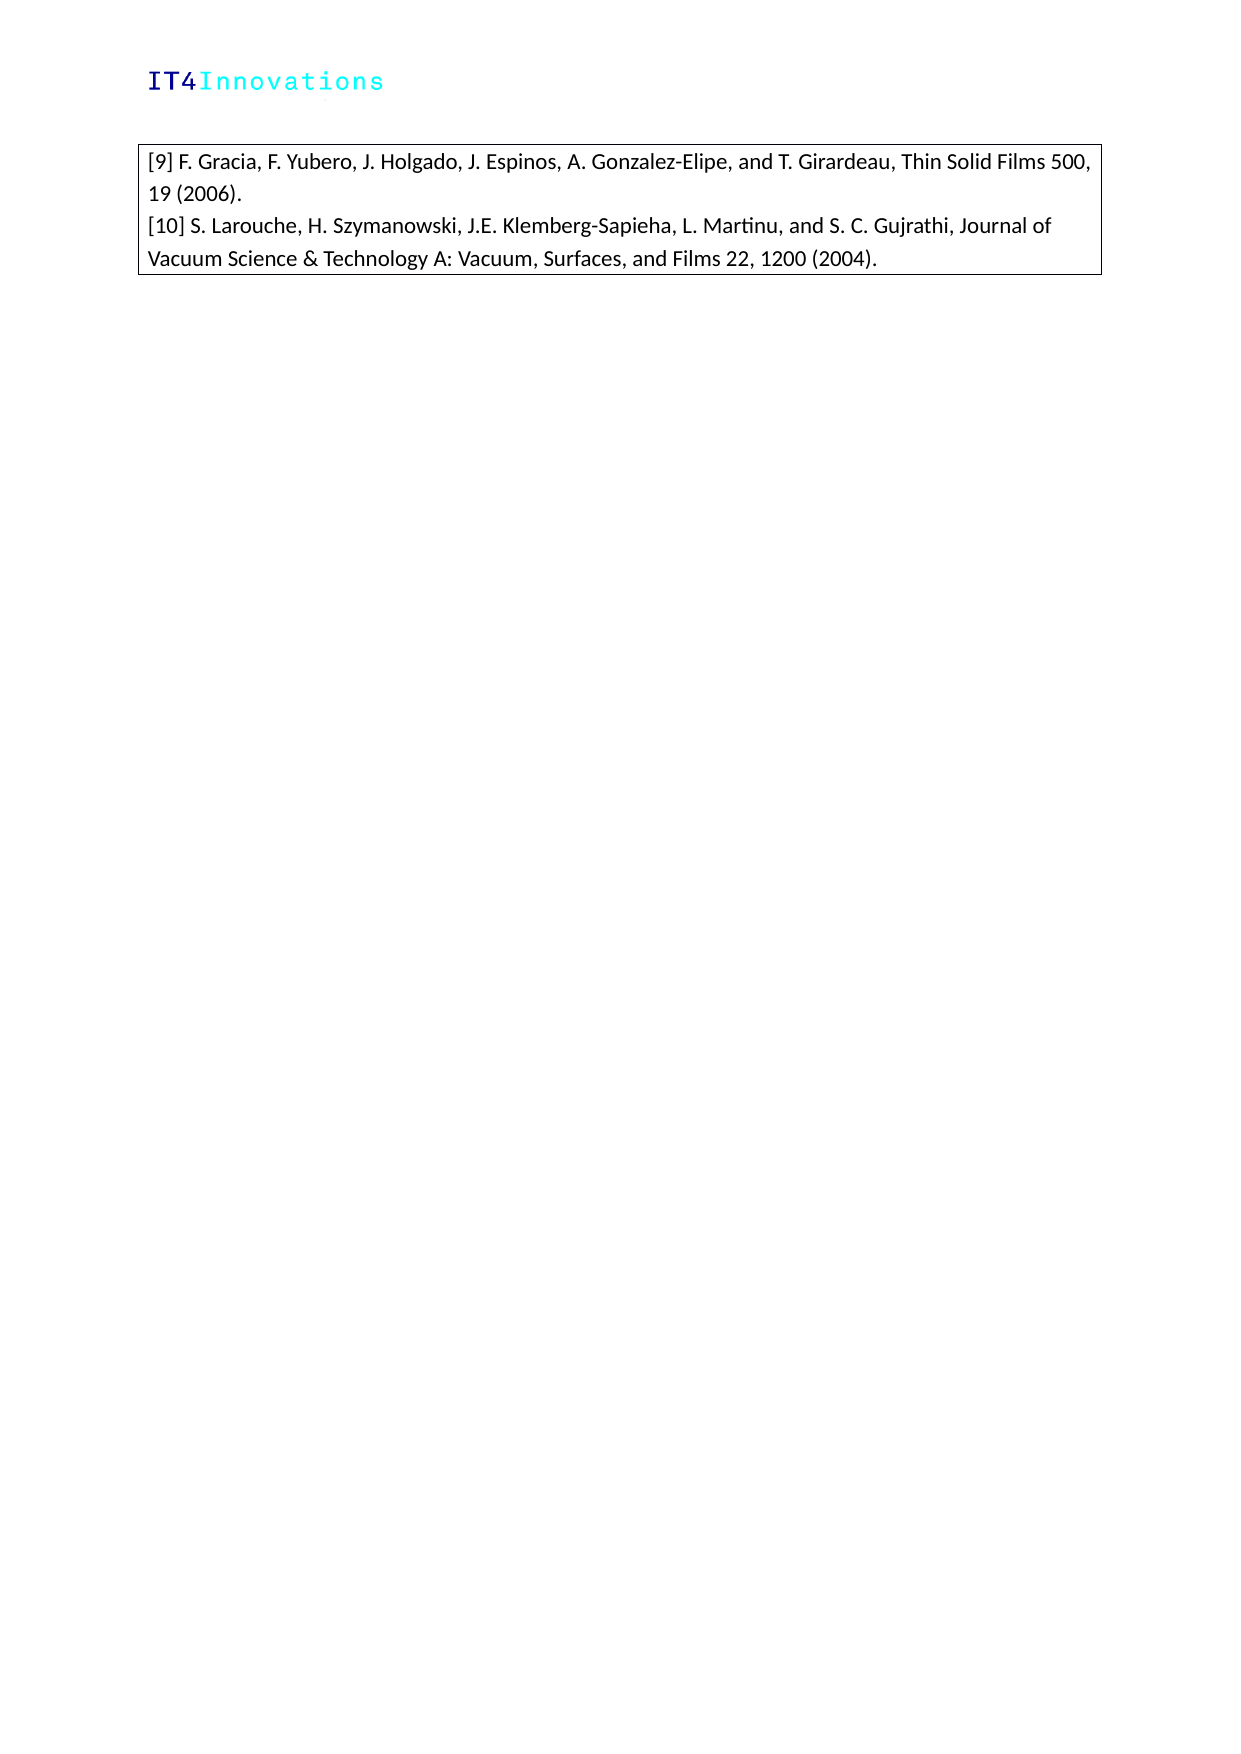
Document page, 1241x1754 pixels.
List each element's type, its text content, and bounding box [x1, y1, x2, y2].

picture [129, 47, 407, 101]
text [9] F. Gracia, F. Yubero, J. Holgado, J. Espinos, A. Gonzalez-Elipe, and T. Girardeau, Thin Solid Films 500, 19 (2006). [10] S. Larouche, H. Szymanowski, J.E. Klemberg-Sapieha, L. Martinu, and S. C. Gujrathi, Journal of Vacuum Science & Technology A: Vacuum, Surfaces, and Films 22, 1200 (2004). [139, 145, 1101, 274]
